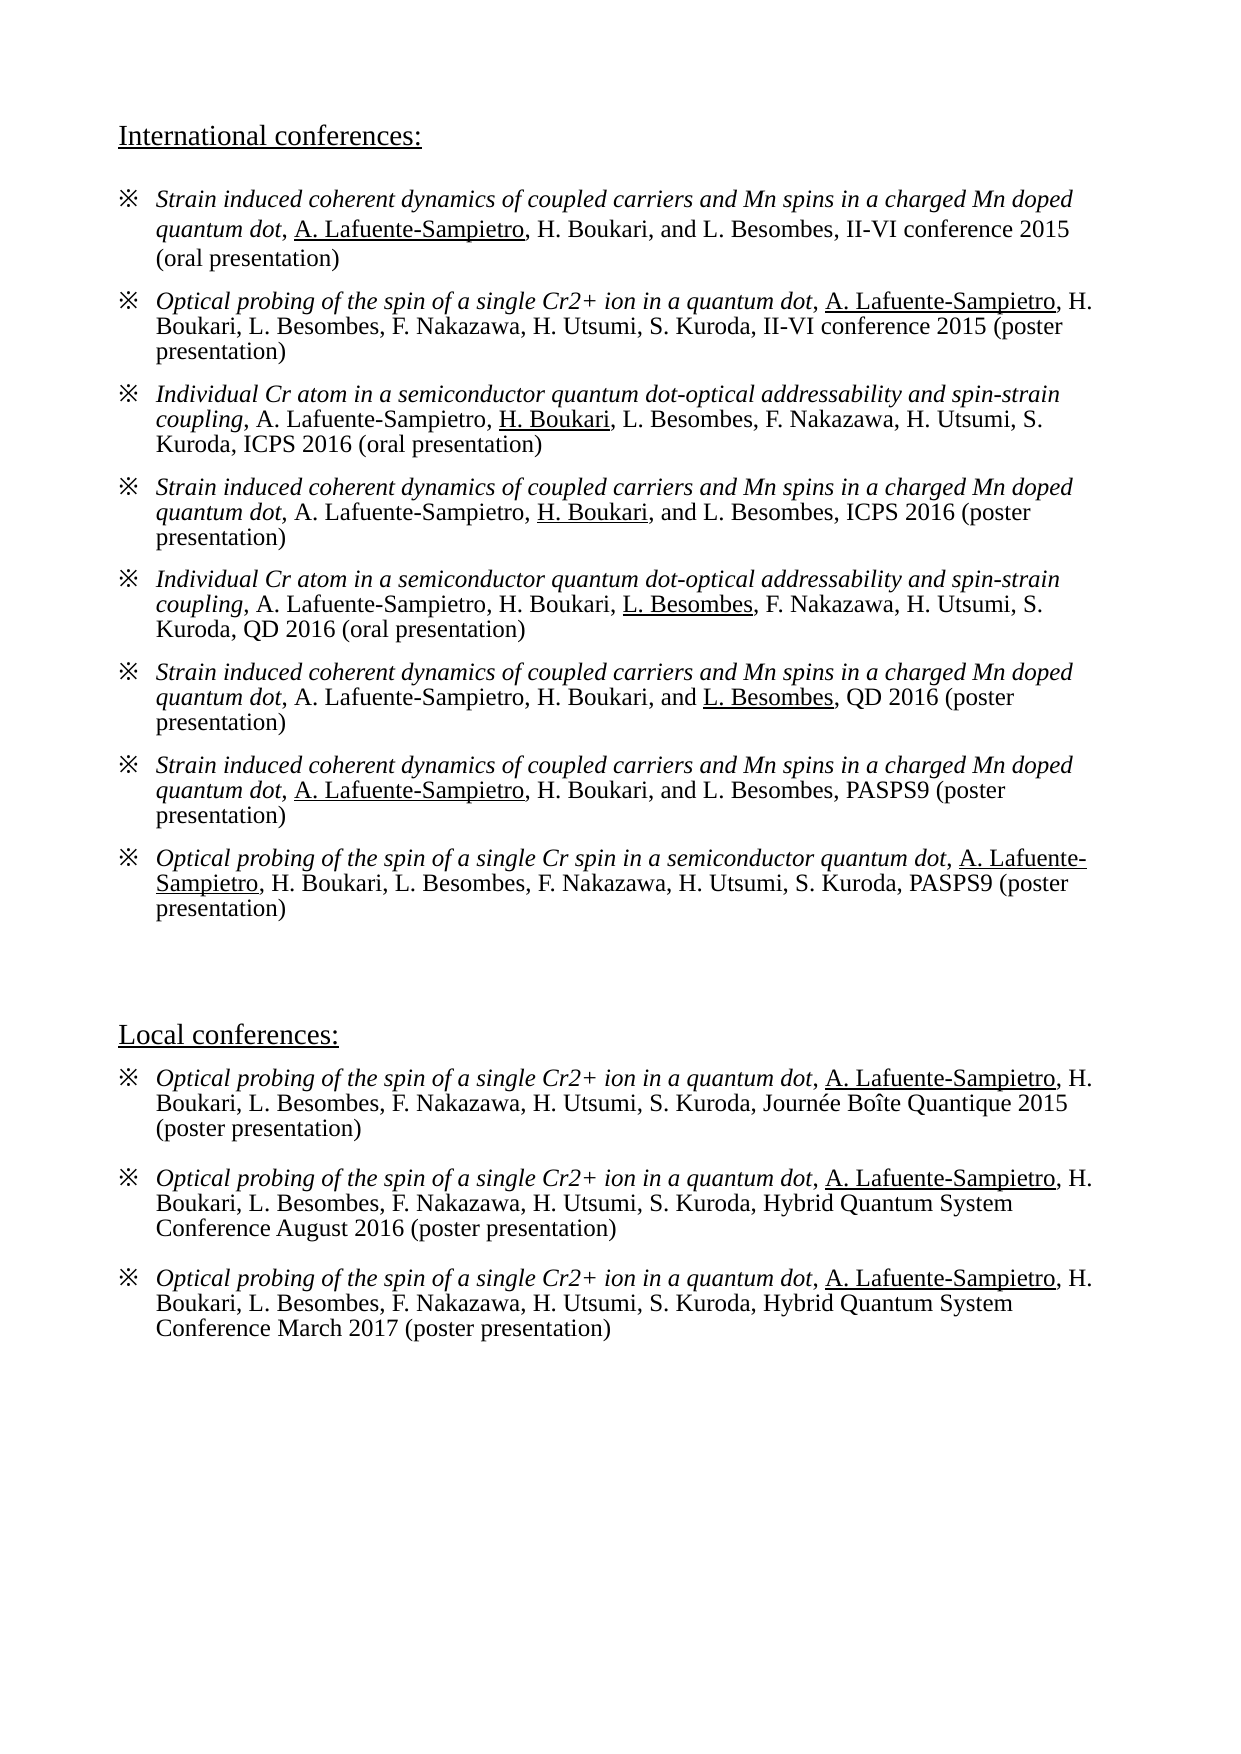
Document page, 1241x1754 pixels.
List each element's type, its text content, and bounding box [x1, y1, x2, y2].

list Optical probing of the spin of a single Cr2+ ion in a quantum dot, A. Lafuente-Sampietro, H. Boukari, L. Besombes, F. Nakazawa, H. Utsumi, S. Kuroda, Journée Boîte Quantique 2015 (poster presentation) [118, 1067, 1122, 1142]
text International conferences: [118, 118, 1122, 152]
list Individual Cr atom in a semiconductor quantum dot-optical addressability and spin-strain coupling, A. Lafuente-Sampietro, H. Boukari, L. Besombes, F. Nakazawa, H. Utsumi, S. Kuroda, ICPS 2016 (oral presentation) [118, 382, 1122, 457]
list Optical probing of the spin of a single Cr2+ ion in a quantum dot, A. Lafuente-Sampietro, H. Boukari, L. Besombes, F. Nakazawa, H. Utsumi, S. Kuroda, Hybrid Quantum System Conference March 2017 (poster presentation) [118, 1267, 1122, 1342]
list Strain induced coherent dynamics of coupled carriers and Mn spins in a charged Mn doped quantum dot, A. Lafuente-Sampietro, H. Boukari, and L. Besombes, II-VI conference 2015 (oral presentation) [118, 180, 1122, 272]
list Strain induced coherent dynamics of coupled carriers and Mn spins in a charged Mn doped quantum dot, A. Lafuente-Sampietro, H. Boukari, and L. Besombes, ICPS 2016 (poster presentation) [118, 475, 1122, 550]
list Optical probing of the spin of a single Cr2+ ion in a quantum dot, A. Lafuente-Sampietro, H. Boukari, L. Besombes, F. Nakazawa, H. Utsumi, S. Kuroda, II-VI conference 2015 (poster presentation) [118, 290, 1122, 365]
list Strain induced coherent dynamics of coupled carriers and Mn spins in a charged Mn doped quantum dot, A. Lafuente-Sampietro, H. Boukari, and L. Besombes, QD 2016 (poster presentation) [118, 661, 1122, 736]
list Optical probing of the spin of a single Cr spin in a semiconductor quantum dot, A. Lafuente-Sampietro, H. Boukari, L. Besombes, F. Nakazawa, H. Utsumi, S. Kuroda, PASPS9 (poster presentation) [118, 846, 1122, 921]
list Optical probing of the spin of a single Cr2+ ion in a quantum dot, A. Lafuente-Sampietro, H. Boukari, L. Besombes, F. Nakazawa, H. Utsumi, S. Kuroda, Hybrid Quantum System Conference August 2016 (poster presentation) [118, 1167, 1122, 1242]
list Individual Cr atom in a semiconductor quantum dot-optical addressability and spin-strain coupling, A. Lafuente-Sampietro, H. Boukari, L. Besombes, F. Nakazawa, H. Utsumi, S. Kuroda, QD 2016 (oral presentation) [118, 568, 1122, 643]
text Local conferences: [118, 1024, 1122, 1049]
list Strain induced coherent dynamics of coupled carriers and Mn spins in a charged Mn doped quantum dot, A. Lafuente-Sampietro, H. Boukari, and L. Besombes, PASPS9 (poster presentation) [118, 753, 1122, 828]
